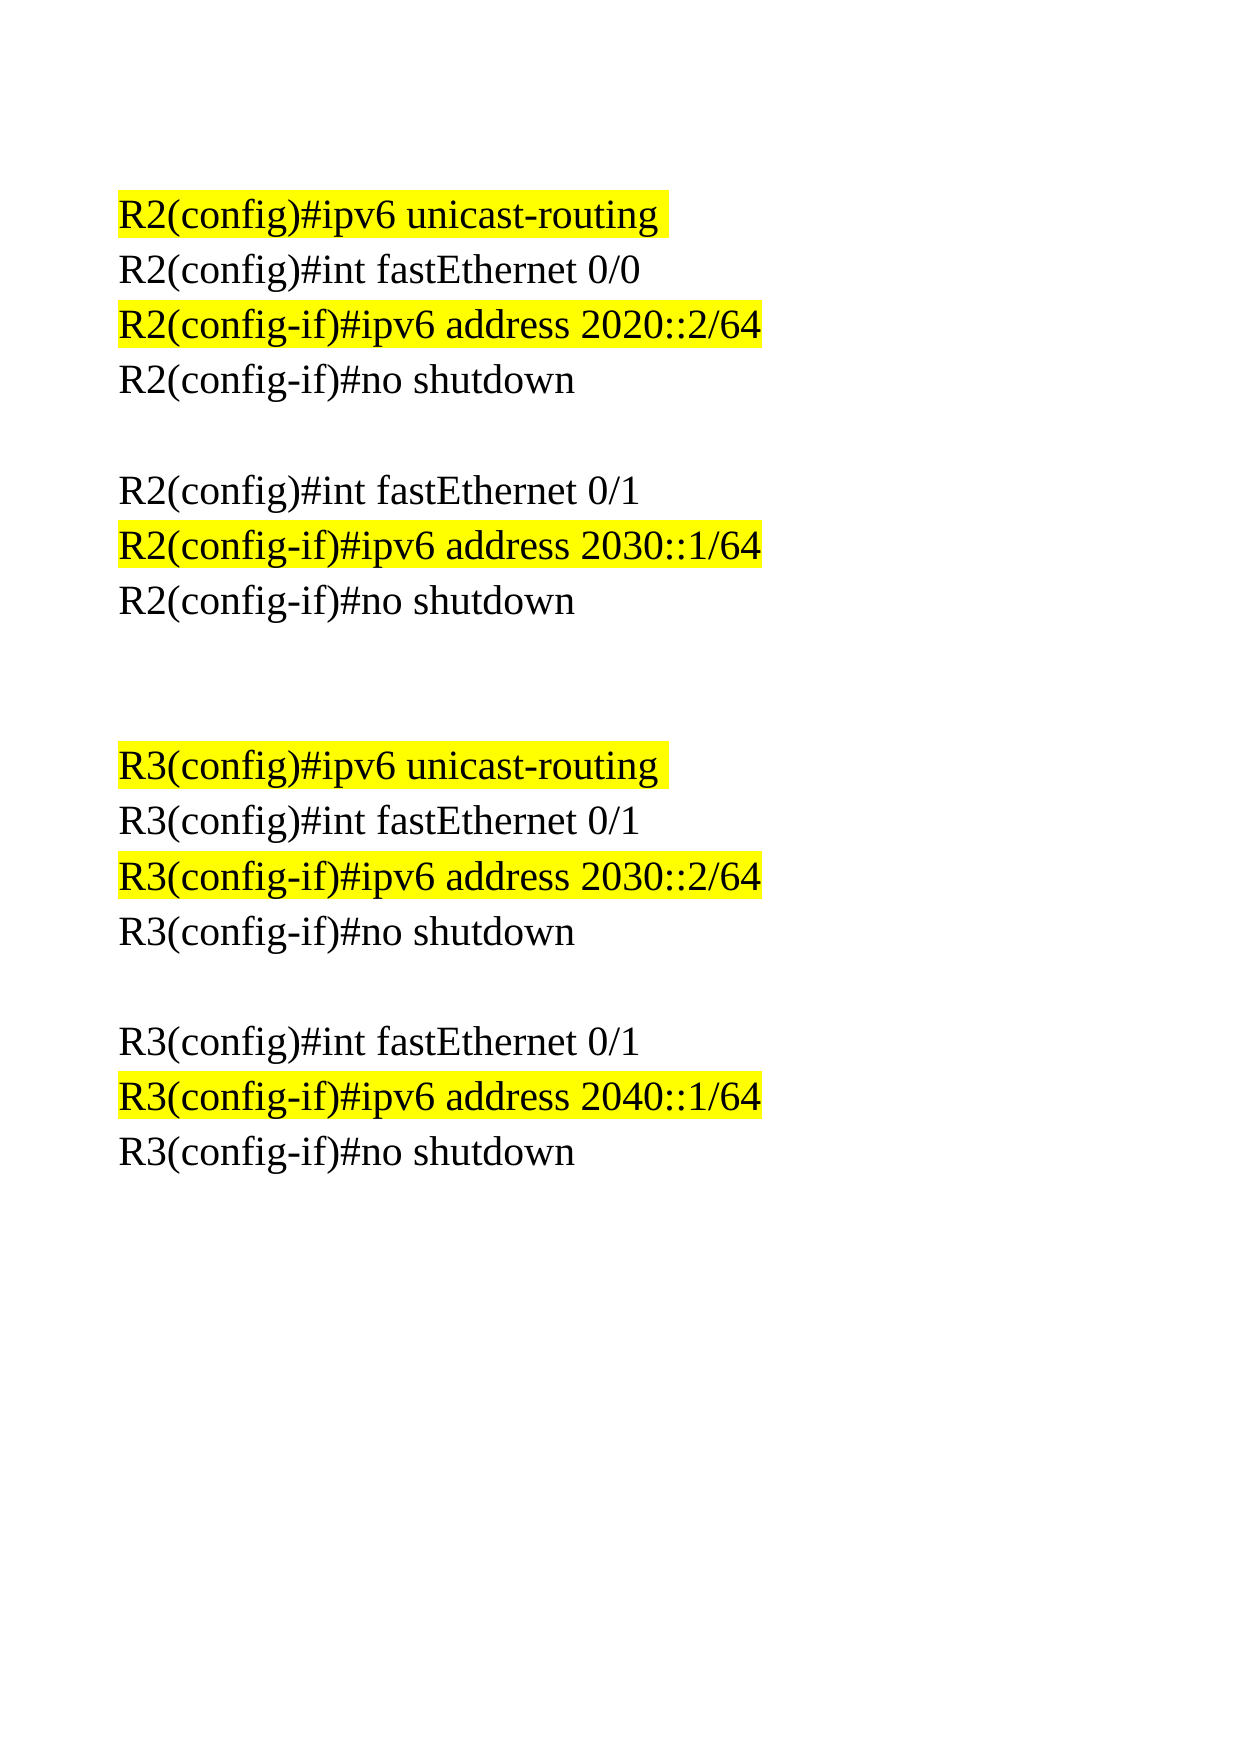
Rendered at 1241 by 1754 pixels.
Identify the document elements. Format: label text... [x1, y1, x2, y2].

text R3(config-if)#no shutdown [118, 906, 1122, 954]
text R3(config-if)#ipv6 address 2030::2/64 [118, 851, 1122, 899]
text R3(config-if)#no shutdown [118, 1126, 1122, 1174]
text R3(config)#int fastEthernet 0/1 [118, 1016, 1122, 1064]
text R2(config-if)#no shutdown [118, 575, 1122, 623]
text R2(config-if)#ipv6 address 2030::1/64 [118, 520, 1122, 568]
text R2(config-if)#no shutdown [118, 355, 1122, 403]
text R2(config-if)#ipv6 address 2020::2/64 [118, 300, 1122, 348]
text R2(config)#int fastEthernet 0/1 [118, 465, 1122, 513]
text R3(config)#int fastEthernet 0/1 [118, 796, 1122, 844]
text R3(config-if)#ipv6 address 2040::1/64 [118, 1071, 1122, 1119]
text R2(config)#ipv6 unicast-routing [118, 190, 1122, 238]
text R3(config)#ipv6 unicast-routing [118, 741, 1122, 789]
text R2(config)#int fastEthernet 0/0 [118, 245, 1122, 293]
